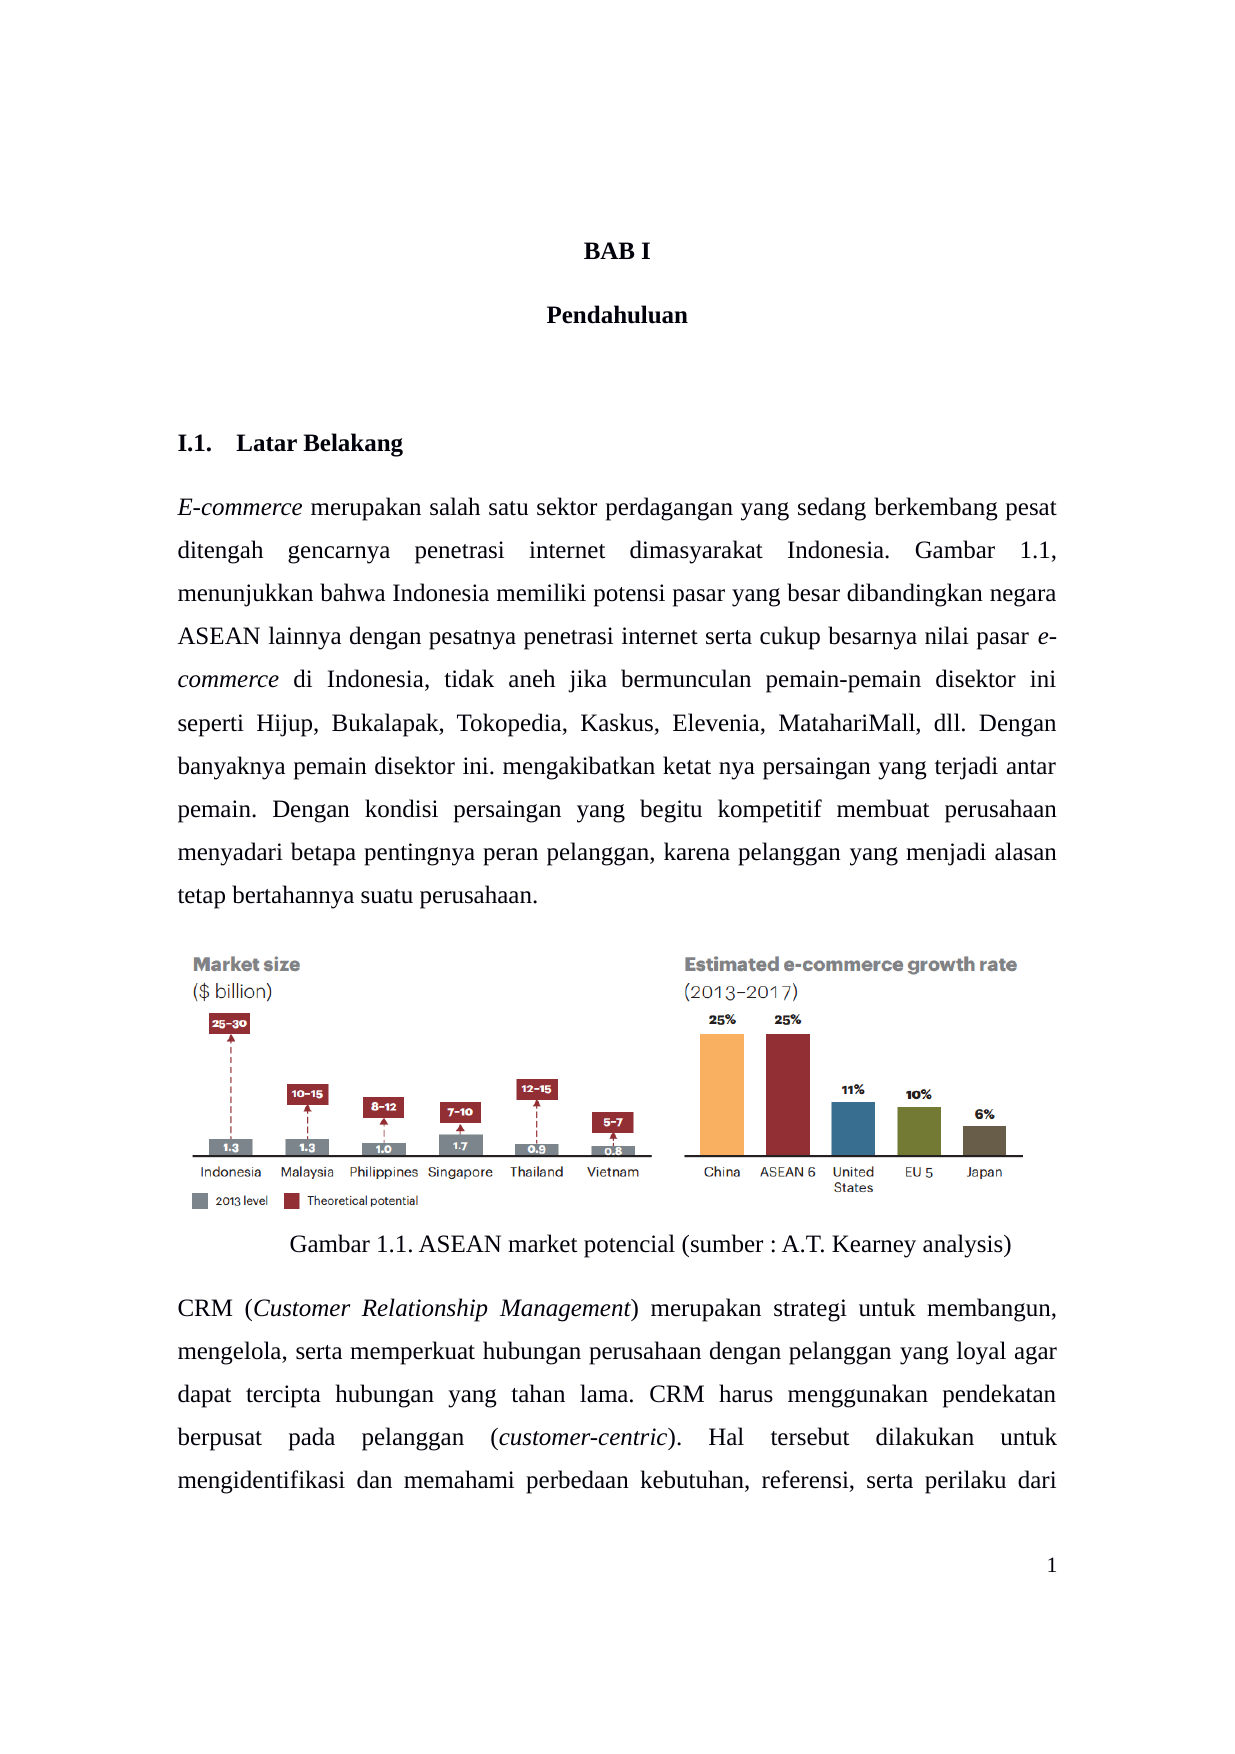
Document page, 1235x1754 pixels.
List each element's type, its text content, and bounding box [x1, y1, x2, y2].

subtitle BAB I [130, 236, 1057, 265]
text Gambar 1.1. ASEAN market potencial (sumber : A.T. Kearney analysis) [177, 944, 1057, 1257]
subtitle Latar Belakang [177, 428, 1057, 457]
picture [187, 944, 1048, 1215]
text E-commerce merupakan salah satu sektor perdagangan yang sedang berkembang pesat ditengah gencarnya penetrasi internet dimasyarakat Indonesia. Gambar 1.1, menunjukkan bahwa Indonesia memiliki potensi pasar yang besar dibandingkan negara ASEAN lainnya dengan pesatnya penetrasi internet serta cukup besarnya nilai pasar e-commerce di Indonesia, tidak aneh jika bermunculan pemain-pemain disektor ini seperti Hijup, Bukalapak, Tokopedia, Kaskus, Elevenia, MatahariMall, dll. Dengan banyaknya pemain disektor ini. mengakibatkan ketat nya persaingan yang terjadi antar pemain. Dengan kondisi persaingan yang begitu kompetitif membuat perusahaan menyadari betapa pentingnya peran pelanggan, karena pelanggan yang menjadi alasan tetap bertahannya suatu perusahaan. [177, 492, 1057, 909]
text CRM (Customer Relationship Management) merupakan strategi untuk membangun, mengelola, serta memperkuat hubungan perusahaan dengan pelanggan yang loyal agar dapat tercipta hubungan yang tahan lama. CRM harus menggunakan pendekatan berpusat pada pelanggan (customer-centric). Hal tersebut dilakukan untuk mengidentifikasi dan memahami perbedaan kebutuhan, referensi, serta perilaku dari [177, 1293, 1057, 1494]
text Pendahuluan [177, 300, 1057, 329]
